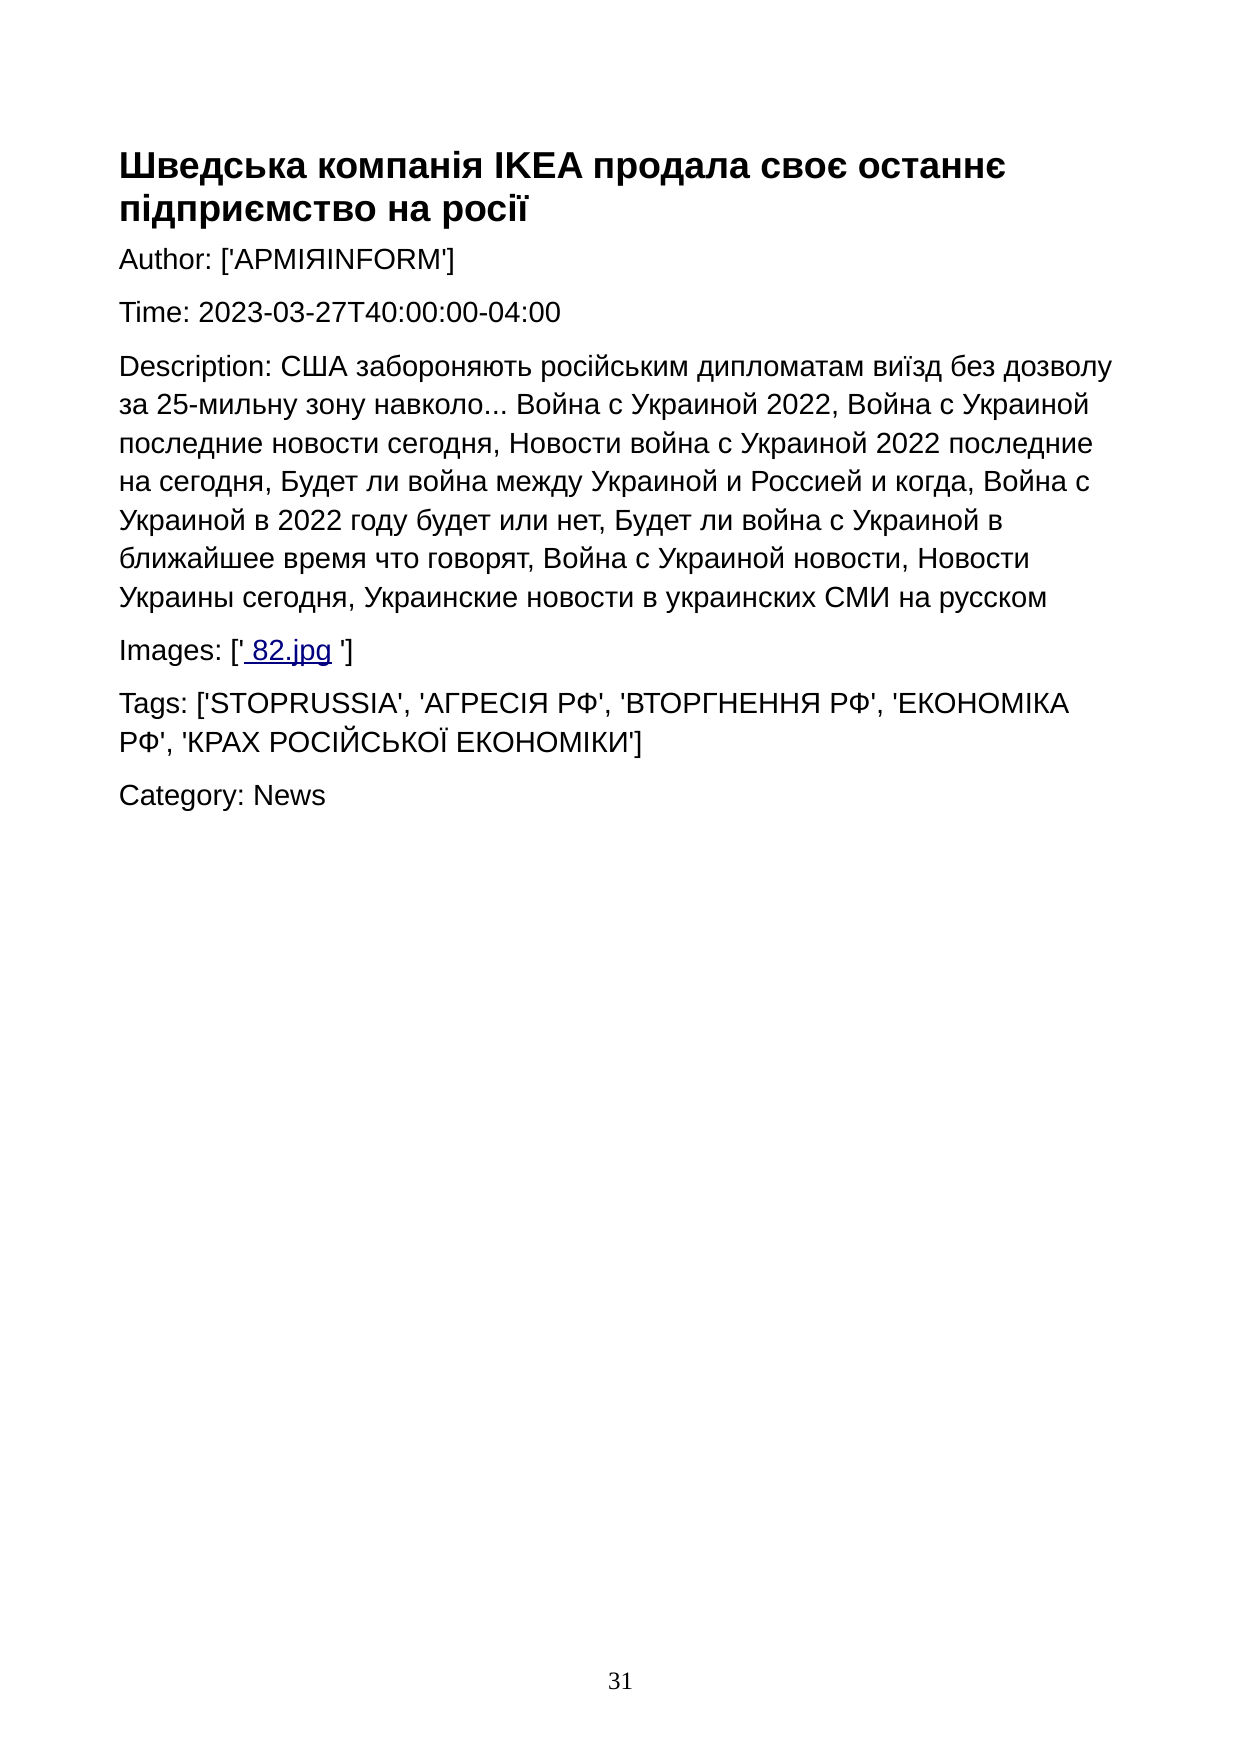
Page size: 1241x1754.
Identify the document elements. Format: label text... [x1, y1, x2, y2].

text Time: 2023-03-27T40:00:00-04:00 [118, 295, 1122, 329]
text Description: США забороняють російським дипломатам виїзд без дозволу за 25-мильну зону навколо... Война с Украиной 2022, Война с Украиной последние новости сегодня, Новости война с Украиной 2022 последние на сегодня, Будет ли война между Украиной и Россией и когда, Война с Украиной в 2022 году будет или нет, Будет ли война с Украиной в ближайшее время что говорят, Война с Украиной новости, Новости Украины сегодня, Украинские новости в украинских СМИ на русском [118, 348, 1122, 613]
text Author: ['АРМІЯINFORM'] [118, 242, 1122, 276]
subtitle Шведська компанія IKEA продала своє останнє підприємство на росії [118, 143, 1122, 230]
text Category: News [118, 778, 1122, 811]
text Tags: ['STOPRUSSIA', 'АГРЕСІЯ РФ', 'ВТОРГНЕННЯ РФ', 'ЕКОНОМІКА РФ', 'КРАХ РОСІЙСЬКОЇ ЕКОНОМІКИ'] [118, 686, 1122, 758]
text Images: [' 82.jpg '] [118, 633, 1122, 666]
